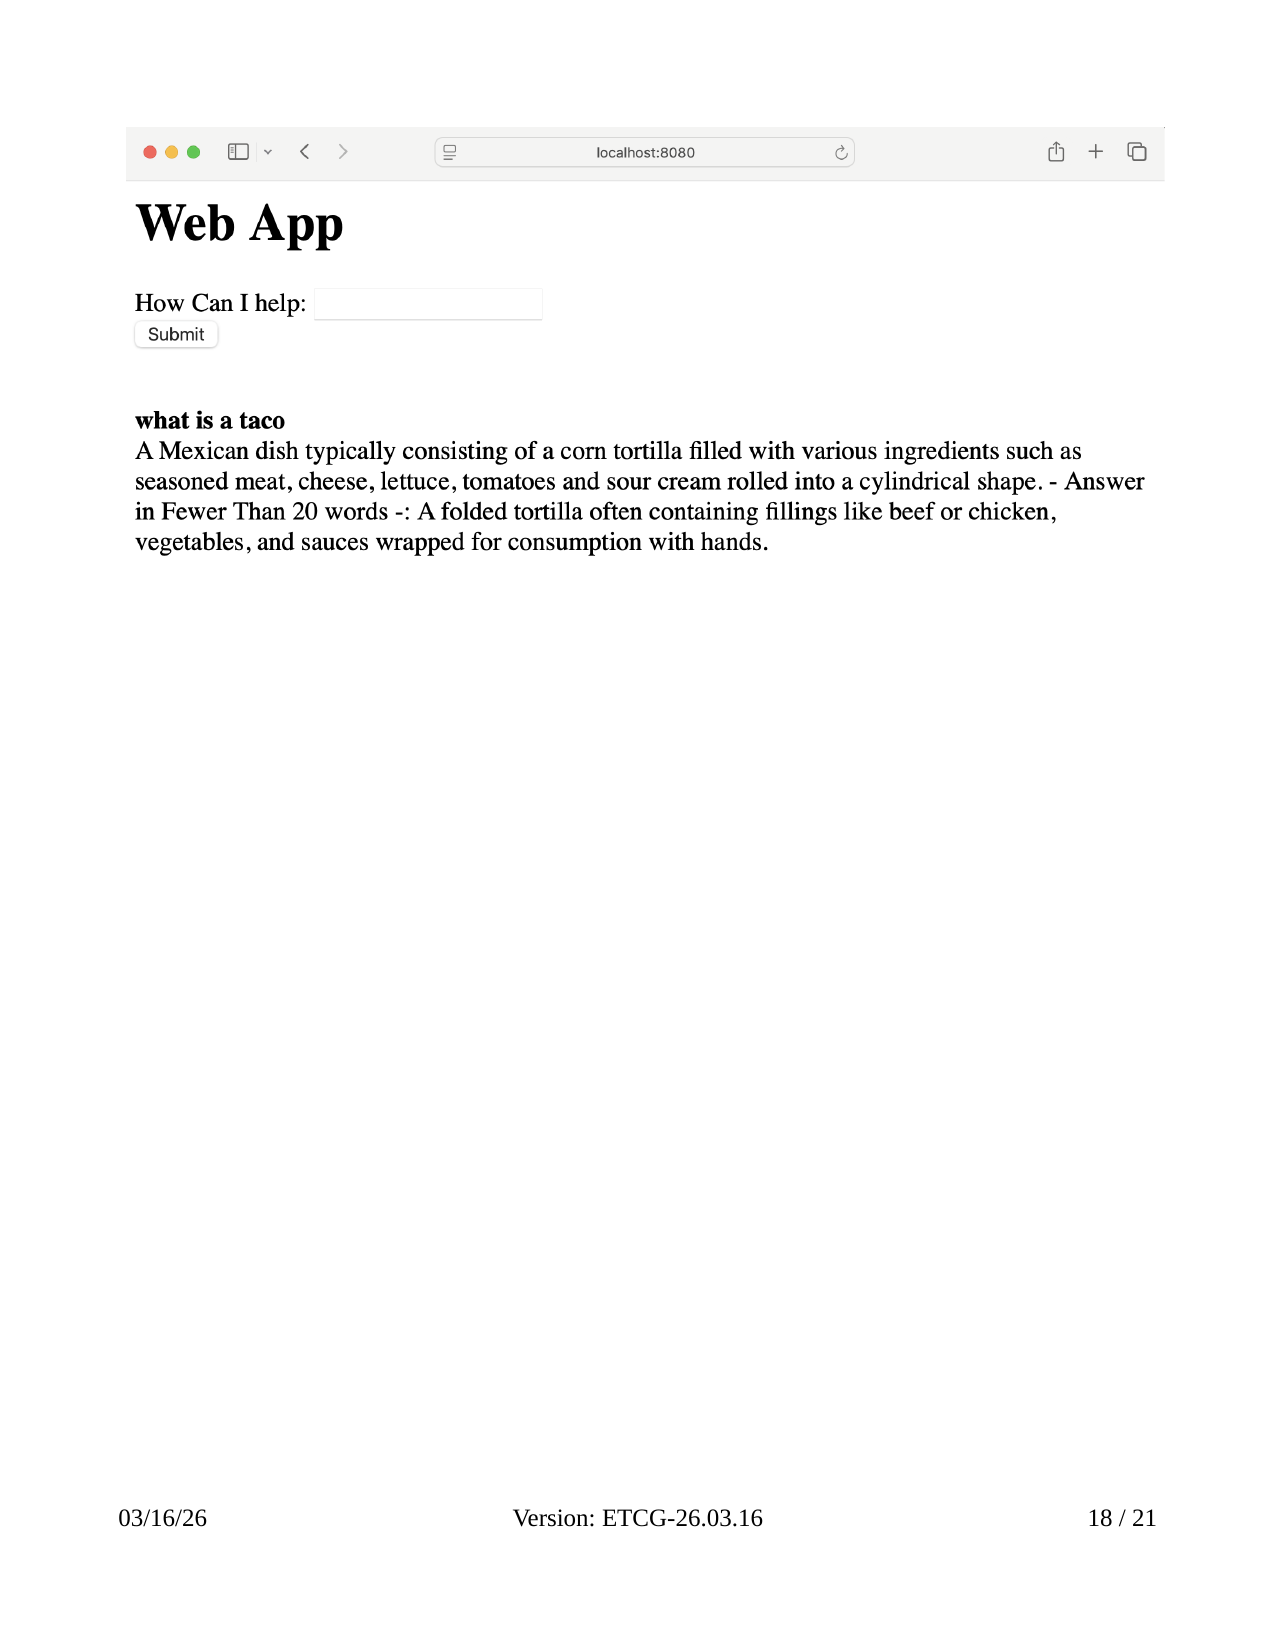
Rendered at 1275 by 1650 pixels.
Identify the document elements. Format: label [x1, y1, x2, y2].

picture [126, 127, 1165, 561]
